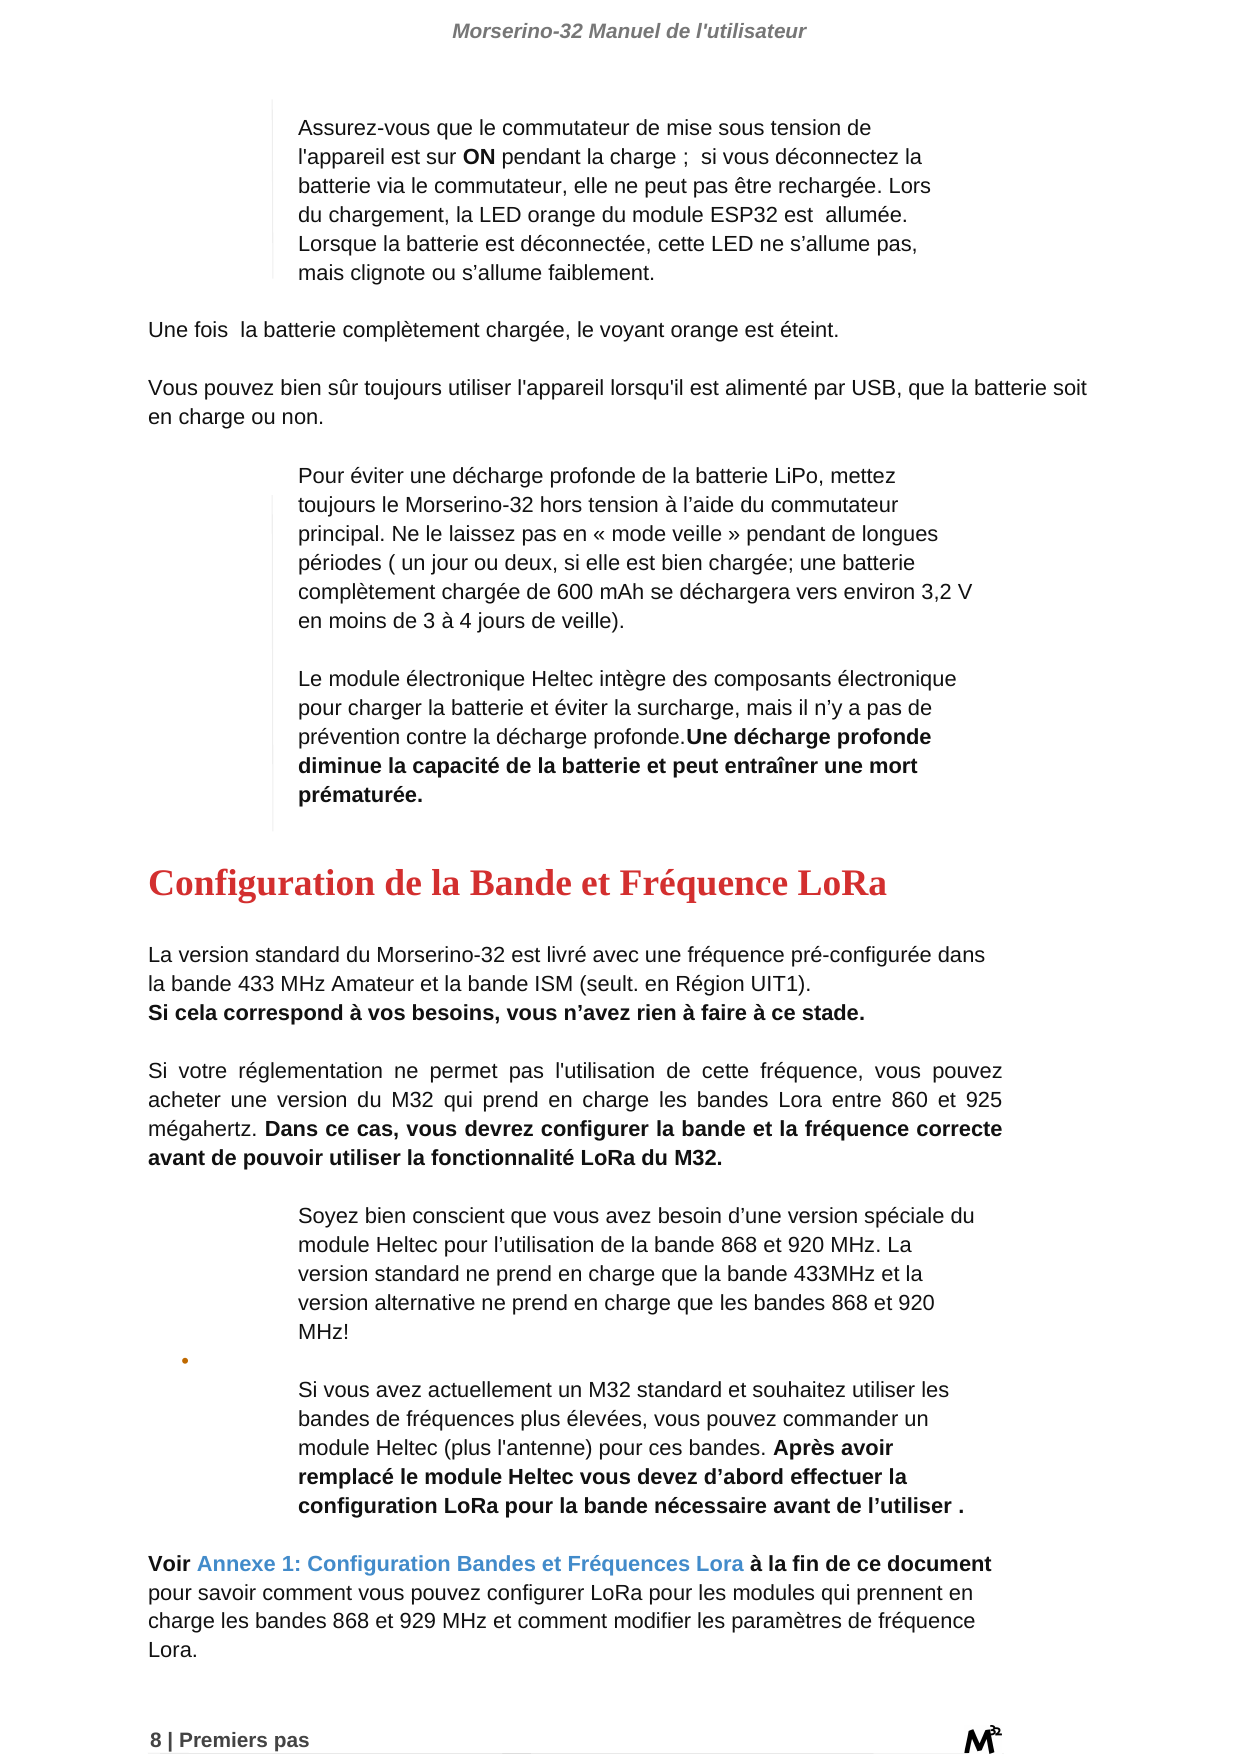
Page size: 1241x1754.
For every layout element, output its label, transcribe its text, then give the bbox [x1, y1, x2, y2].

text 8 | Premiers pas [150, 1731, 964, 1752]
text • [181, 1348, 1090, 1373]
text La version standard du Morserino-32 est livré avec une fréquence pré-configurée dans la bande 433 MHz Amateur et la bande ISM (seult. en Région UIT1). [148, 942, 1006, 997]
text Voir Annexe 1: Configuration Bandes et Fréquences Lora à la fin de ce document pour savoir comment vous pouvez configurer LoRa pour les modules qui prennent en charge les bandes 868 et 929 MHz et comment modifier les paramètres de fréquence Lora. [148, 1551, 994, 1663]
text Morserino-32 Manuel de l'utilisateur [452, 19, 1090, 43]
text Si votre réglementation ne permet pas l'utilisation de cette fréquence, vous pouvez acheter une version du M32 qui prend en charge les bandes Lora entre 860 et 925 mégahertz. Dans ce cas, vous devrez configurer la bande et la fréquence correcte avant de pouvoir utiliser la fonctionnalité LoRa du M32. [148, 1058, 1004, 1170]
text Soyez bien conscient que vous avez besoin d’une version spéciale du module Heltec pour l’utilisation de la bande 868 et 920 MHz. La version standard ne prend en charge que la bande 433MHz et la version alternative ne prend en charge que les bandes 868 et 920 MHz! [298, 1203, 979, 1344]
text Vous pouvez bien sûr toujours utiliser l'appareil lorsqu'il est alimenté par USB, que la batterie soit en charge ou non. [148, 375, 1090, 429]
text Une fois la batterie complètement chargée, le voyant orange est éteint. [148, 317, 1090, 342]
text [1002, 1731, 1090, 1752]
text Pour éviter une décharge profonde de la batterie LiPo, mettez toujours le Morserino-32 hors tension à l’aide du commutateur principal. Ne le laissez pas en « mode veille » pendant de longues périodes ( un jour ou deux, si elle est bien chargée; une batterie complètement chargée de 600 mAh se déchargera vers environ 3,2 V en moins de 3 à 4 jours de veille). [298, 463, 979, 633]
text Configuration de la Bande et Fréquence LoRa [148, 864, 1090, 903]
text Si cela correspond à vos besoins, vous n’avez rien à faire à ce stade. [148, 1000, 1006, 1026]
text Si vous avez actuellement un M32 standard et souhaitez utiliser les bandes de fréquences plus élevées, vous pouvez commander un module Heltec (plus l'antenne) pour ces bandes. Après avoir remplacé le module Heltec vous devez d’abord effectuer la configuration LoRa pour la bande nécessaire avant de l’utiliser . [298, 1377, 967, 1518]
text Le module électronique Heltec intègre des composants électronique pour charger la batterie et éviter la surcharge, mais il n’y a pas de prévention contre la décharge profonde.Une décharge profonde diminue la capacité de la batterie et peut entraîner une mort prématurée. [298, 666, 981, 807]
text Assurez-vous que le commutateur de mise sous tension de l'appareil est sur ON pendant la charge ; si vous déconnectez la batterie via le commutateur, elle ne peut pas être rechargée. Lors du chargement, la LED orange du module ESP32 est allumée. Lorsque la batterie est déconnectée, cette LED ne s’allume pas, mais clignote ou s’allume faiblement. [298, 114, 958, 284]
